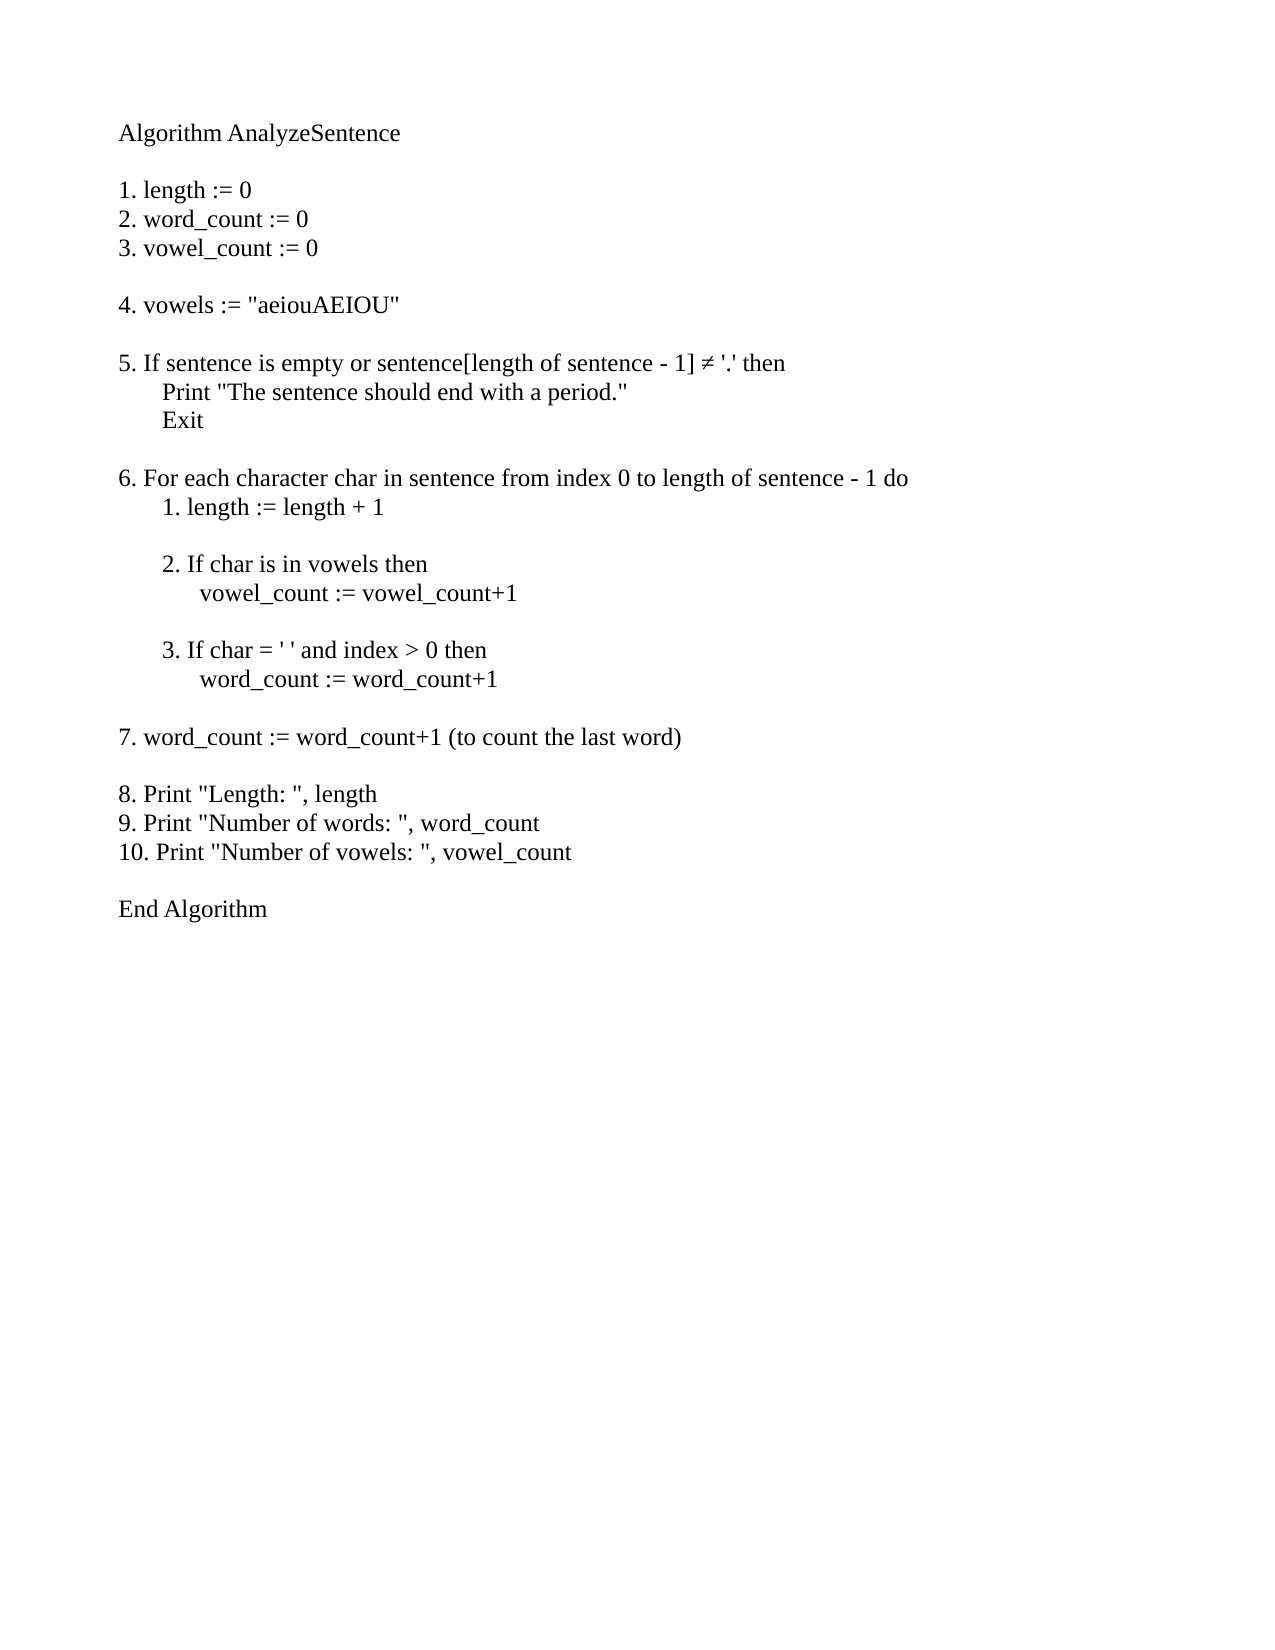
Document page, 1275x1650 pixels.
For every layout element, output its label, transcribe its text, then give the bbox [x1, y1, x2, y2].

text 8. Print "Length: ", length [118, 779, 1157, 808]
text 5. If sentence is empty or sentence[length of sentence - 1] ≠ '.' then [118, 348, 1157, 377]
text 1. length := 0 [118, 176, 1157, 204]
text 3. If char = ' ' and index > 0 then [118, 636, 1157, 664]
text 3. vowel_count := 0 [118, 233, 1157, 262]
text 6. For each character char in sentence from index 0 to length of sentence - 1 do [118, 463, 1157, 492]
text 4. vowels := "aeiouAEIOU" [118, 291, 1157, 319]
text 7. word_count := word_count+1 (to count the last word) [118, 722, 1157, 751]
text Print "The sentence should end with a period." [118, 377, 1157, 406]
text 2. If char is in vowels then [118, 549, 1157, 578]
text word_count := word_count+1 [118, 664, 1157, 693]
text 2. word_count := 0 [118, 204, 1157, 233]
text Exit [118, 406, 1157, 434]
text Algorithm AnalyzeSentence [118, 118, 1157, 147]
text vowel_count := vowel_count+1 [118, 578, 1157, 607]
text End Algorithm [118, 894, 1157, 923]
text 9. Print "Number of words: ", word_count [118, 808, 1157, 837]
text 10. Print "Number of vowels: ", vowel_count [118, 837, 1157, 866]
text 1. length := length + 1 [118, 492, 1157, 521]
